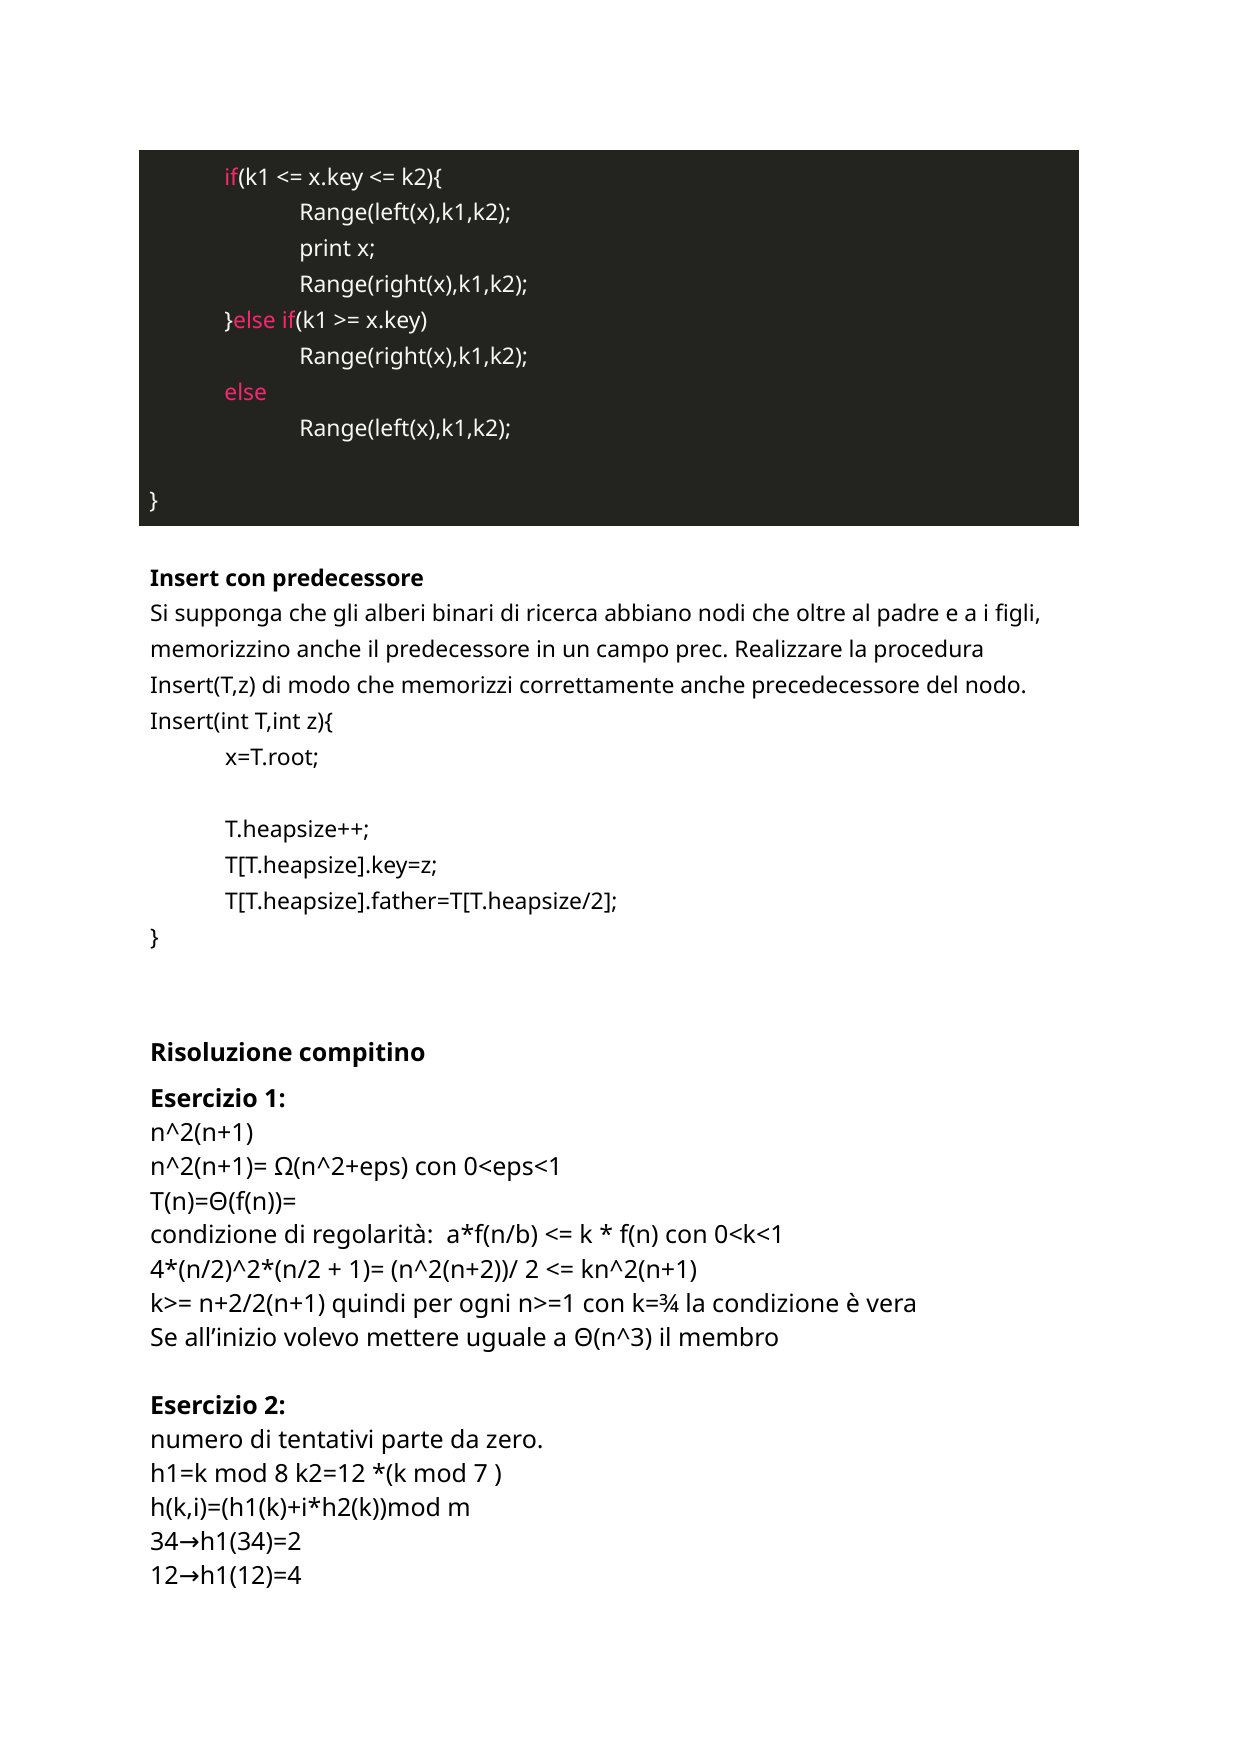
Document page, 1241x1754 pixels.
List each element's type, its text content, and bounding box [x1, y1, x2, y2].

text } [150, 921, 1090, 952]
text Esercizio 1: [150, 1081, 1090, 1115]
text h(k,i)=(h1(k)+i*h2(k))mod m [150, 1490, 1090, 1524]
text T[T.heapsize].key=z; [150, 849, 1090, 880]
text x=T.root; [150, 741, 1090, 772]
text Se all’inizio volevo mettere uguale a Θ(n^3) il membro [150, 1319, 1090, 1353]
text numero di tentativi parte da zero. [150, 1422, 1090, 1456]
text T(n)=Θ(f(n))= [150, 1183, 1090, 1217]
text 4*(n/2)^2*(n/2 + 1)= (n^2(n+2))/ 2 <= kn^2(n+1) [150, 1251, 1090, 1285]
text Insert(int T,int z){ [150, 705, 1090, 736]
subtitle Risoluzione compitino [150, 1034, 1090, 1068]
text 12→h1(12)=4 [150, 1558, 1090, 1592]
text Si supponga che gli alberi binari di ricerca abbiano nodi che oltre al padre e a i figli, memorizzino anche il predecessore in un campo prec. Realizzare la procedura Insert(T,z) di modo che memorizzi correttamente anche precedecessore del nodo. [150, 597, 1090, 701]
text n^2(n+1) [150, 1115, 1090, 1149]
table_header if(k1 <= x.key <= k2){ Range(left(x),k1,k2); print x; Range(right(x),k1,k2); }else if(k1 >= x.key) Range(right(x),k1,k2); else Range(left(x),k1,k2); } [139, 150, 1079, 526]
text 34→h1(34)=2 [150, 1524, 1090, 1558]
text T[T.heapsize].father=T[T.heapsize/2]; [150, 885, 1090, 916]
text h1=k mod 8 k2=12 *(k mod 7 ) [150, 1456, 1090, 1490]
text Esercizio 2: [150, 1387, 1090, 1422]
text n^2(n+1)= Ω(n^2+eps) con 0<eps<1 [150, 1149, 1090, 1183]
text Insert con predecessore [150, 561, 1090, 593]
text k>= n+2/2(n+1) quindi per ogni n>=1 con k=¾ la condizione è vera [150, 1285, 1090, 1319]
text condizione di regolarità: a*f(n/b) <= k * f(n) con 0<k<1 [150, 1217, 1090, 1251]
text T.heapsize++; [150, 813, 1090, 844]
